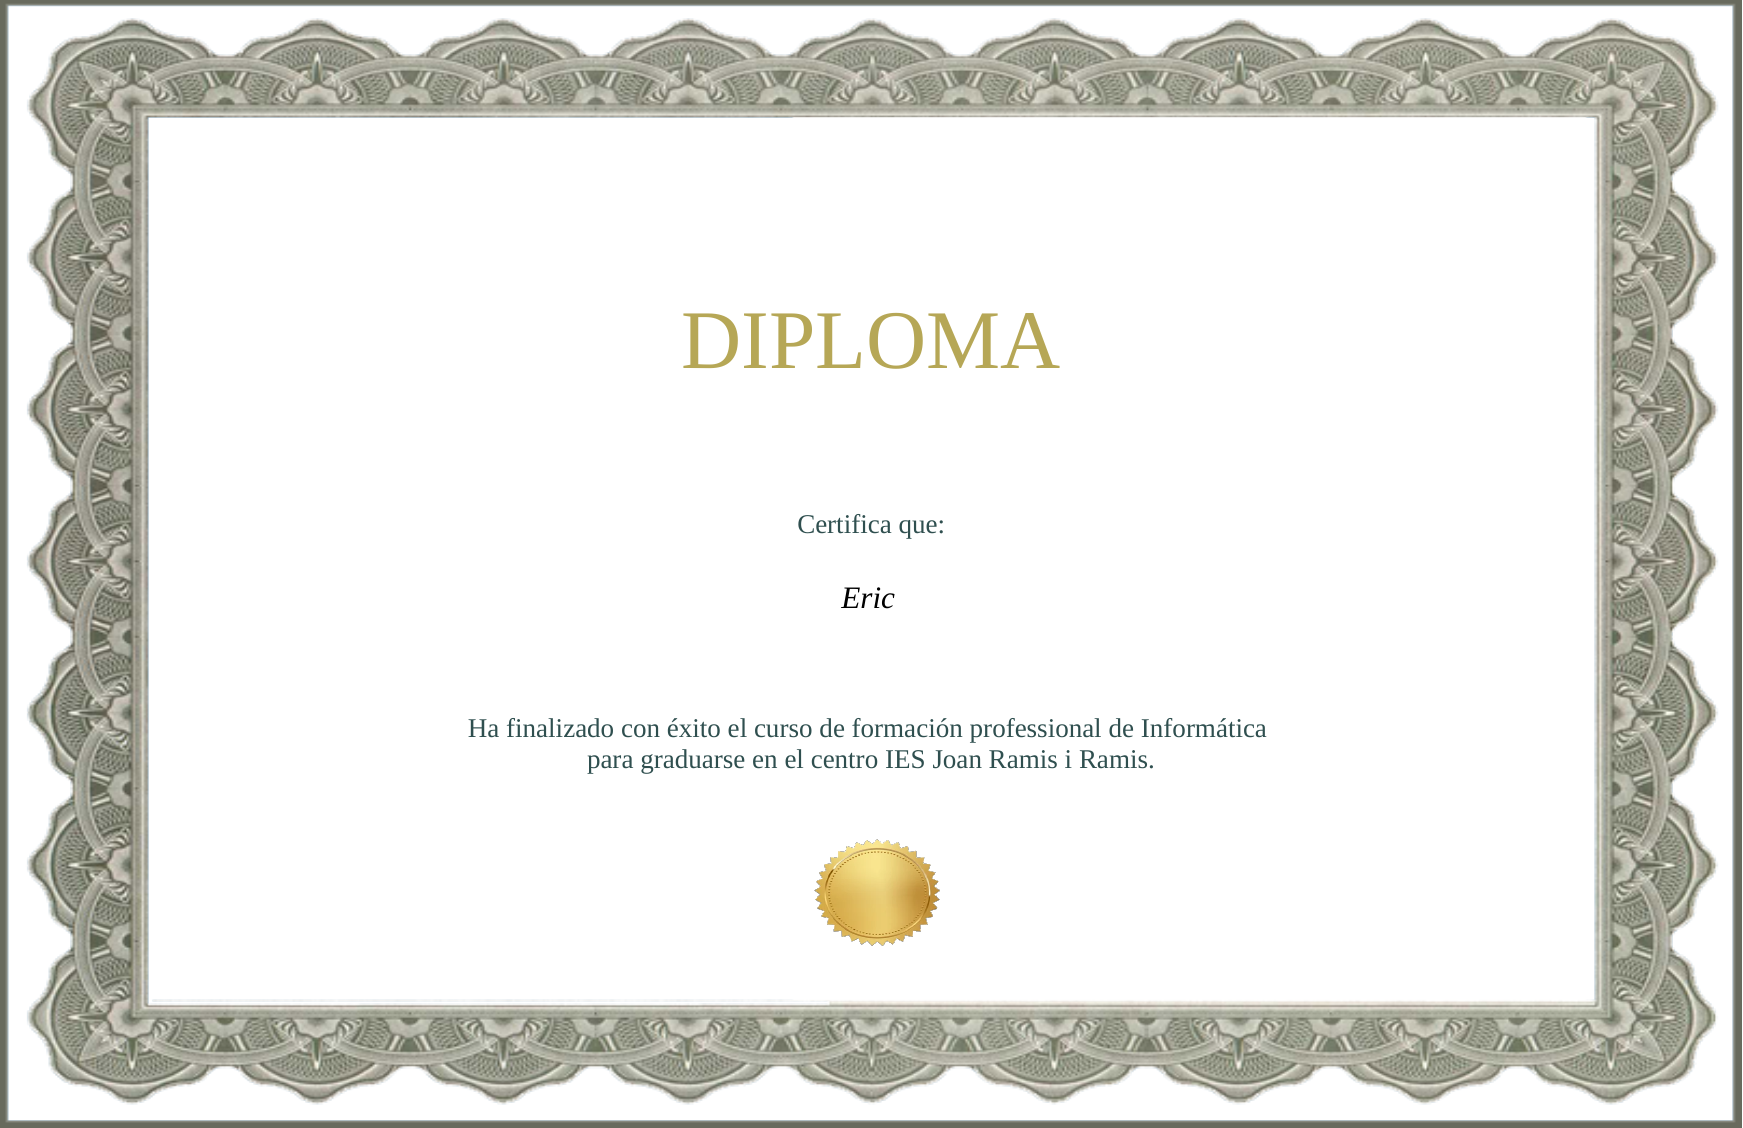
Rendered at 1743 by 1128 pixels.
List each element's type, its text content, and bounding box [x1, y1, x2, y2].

text DIPLOMA [118, 291, 1624, 386]
picture [0, 0, 1742, 1128]
text Certifica que: [118, 509, 1624, 540]
text Ha finalizado con éxito el curso de formación professional de Informática [118, 712, 1624, 744]
text para graduarse en el centro IES Joan Ramis i Ramis. [118, 744, 1624, 775]
text Eric [704, 579, 1035, 615]
